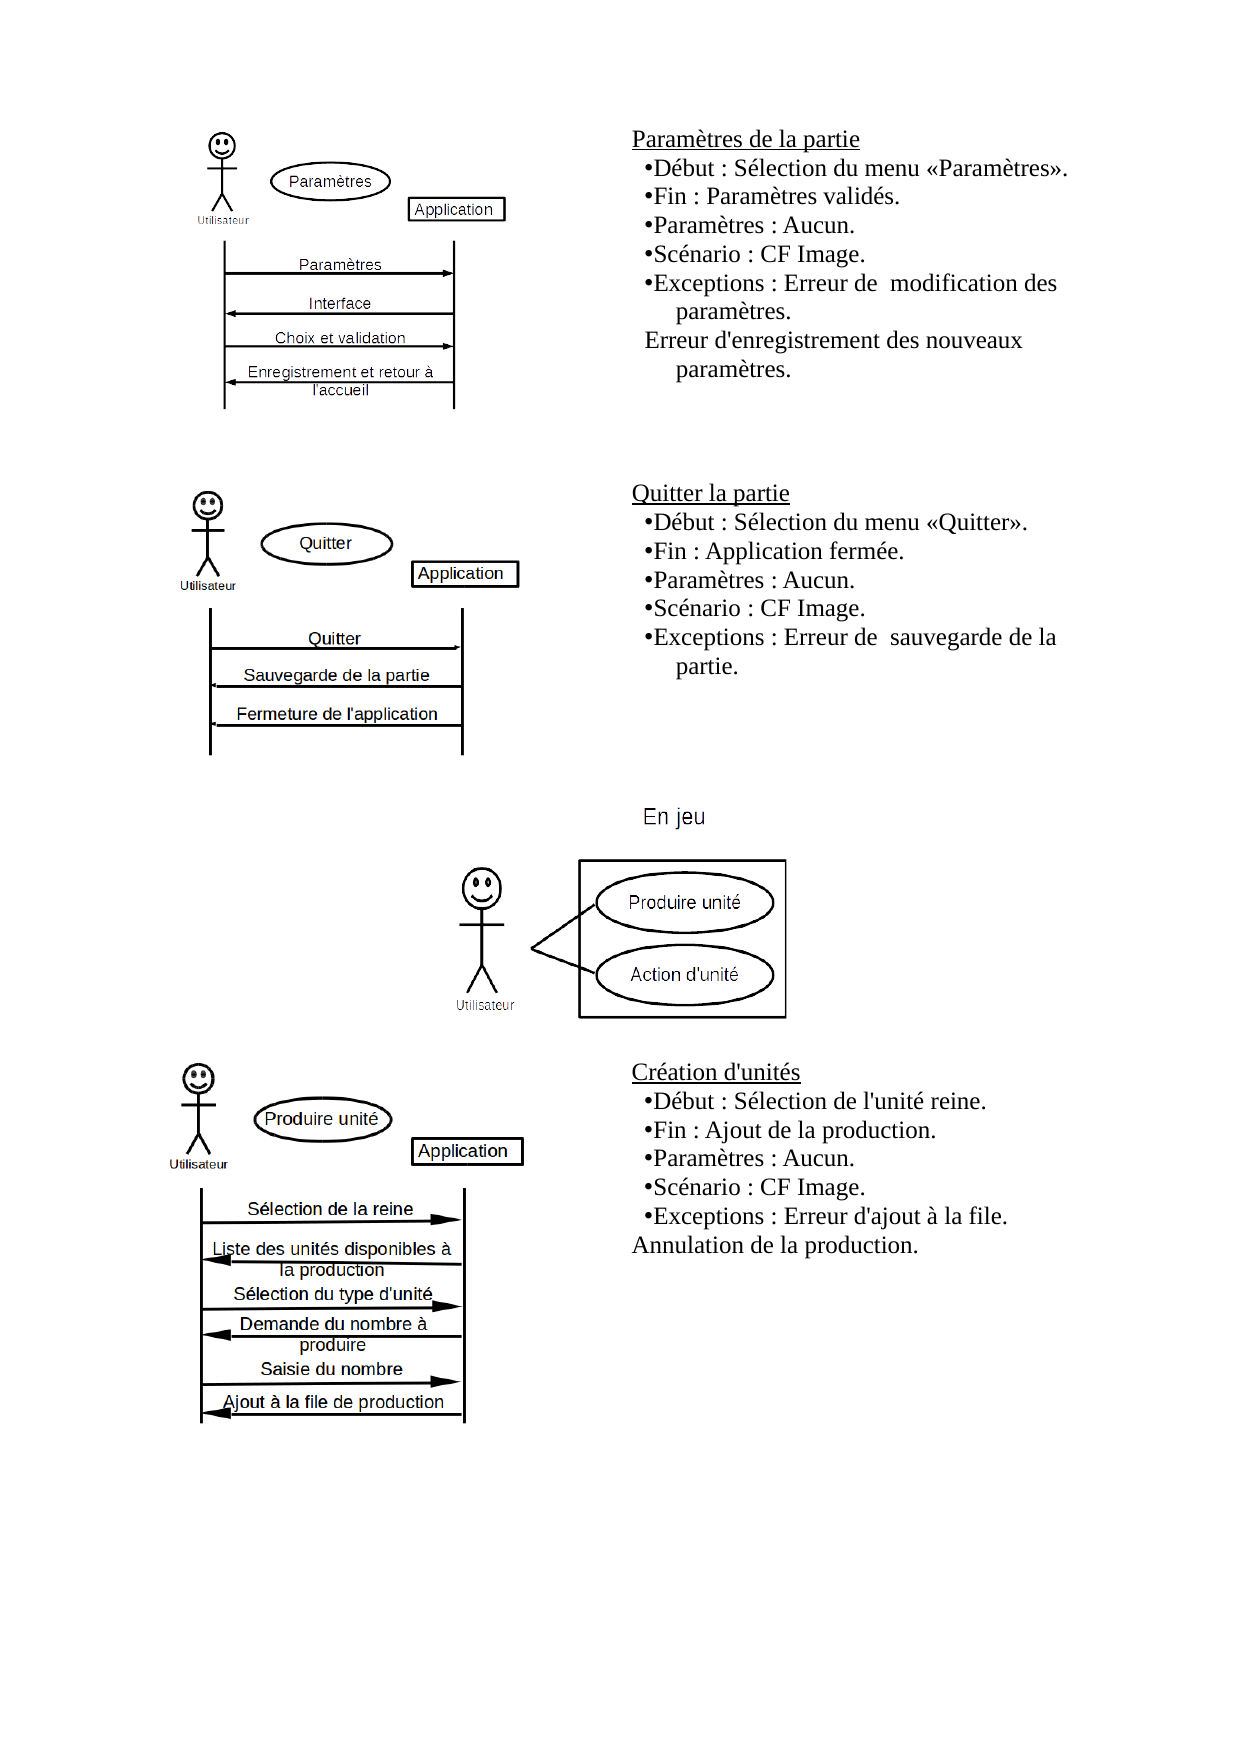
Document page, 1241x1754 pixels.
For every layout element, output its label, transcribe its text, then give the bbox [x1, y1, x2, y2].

table_header [124, 1051, 626, 1458]
table_header [124, 118, 626, 444]
table_header Quitter la partie Début : Sélection du menu «Quitter». Fin : Application fermée. Paramètres : Aucun. Scénario : CF Image. Exceptions : Erreur de sauvegarde de la partie. [626, 473, 1128, 790]
table_header Paramètres de la partie Début : Sélection du menu «Paramètres». Fin : Paramètres validés. Paramètres : Aucun. Scénario : CF Image. Exceptions : Erreur de modification des paramètres. Erreur d'enregistrement des nouveaux paramètres. [626, 118, 1128, 444]
table_header Création d'unités Début : Sélection de l'unité reine. Fin : Ajout de la production. Paramètres : Aucun. Scénario : CF Image. Exceptions : Erreur d'ajout à la file. Annulation de la production. [626, 1051, 1128, 1458]
table_header [124, 473, 626, 790]
